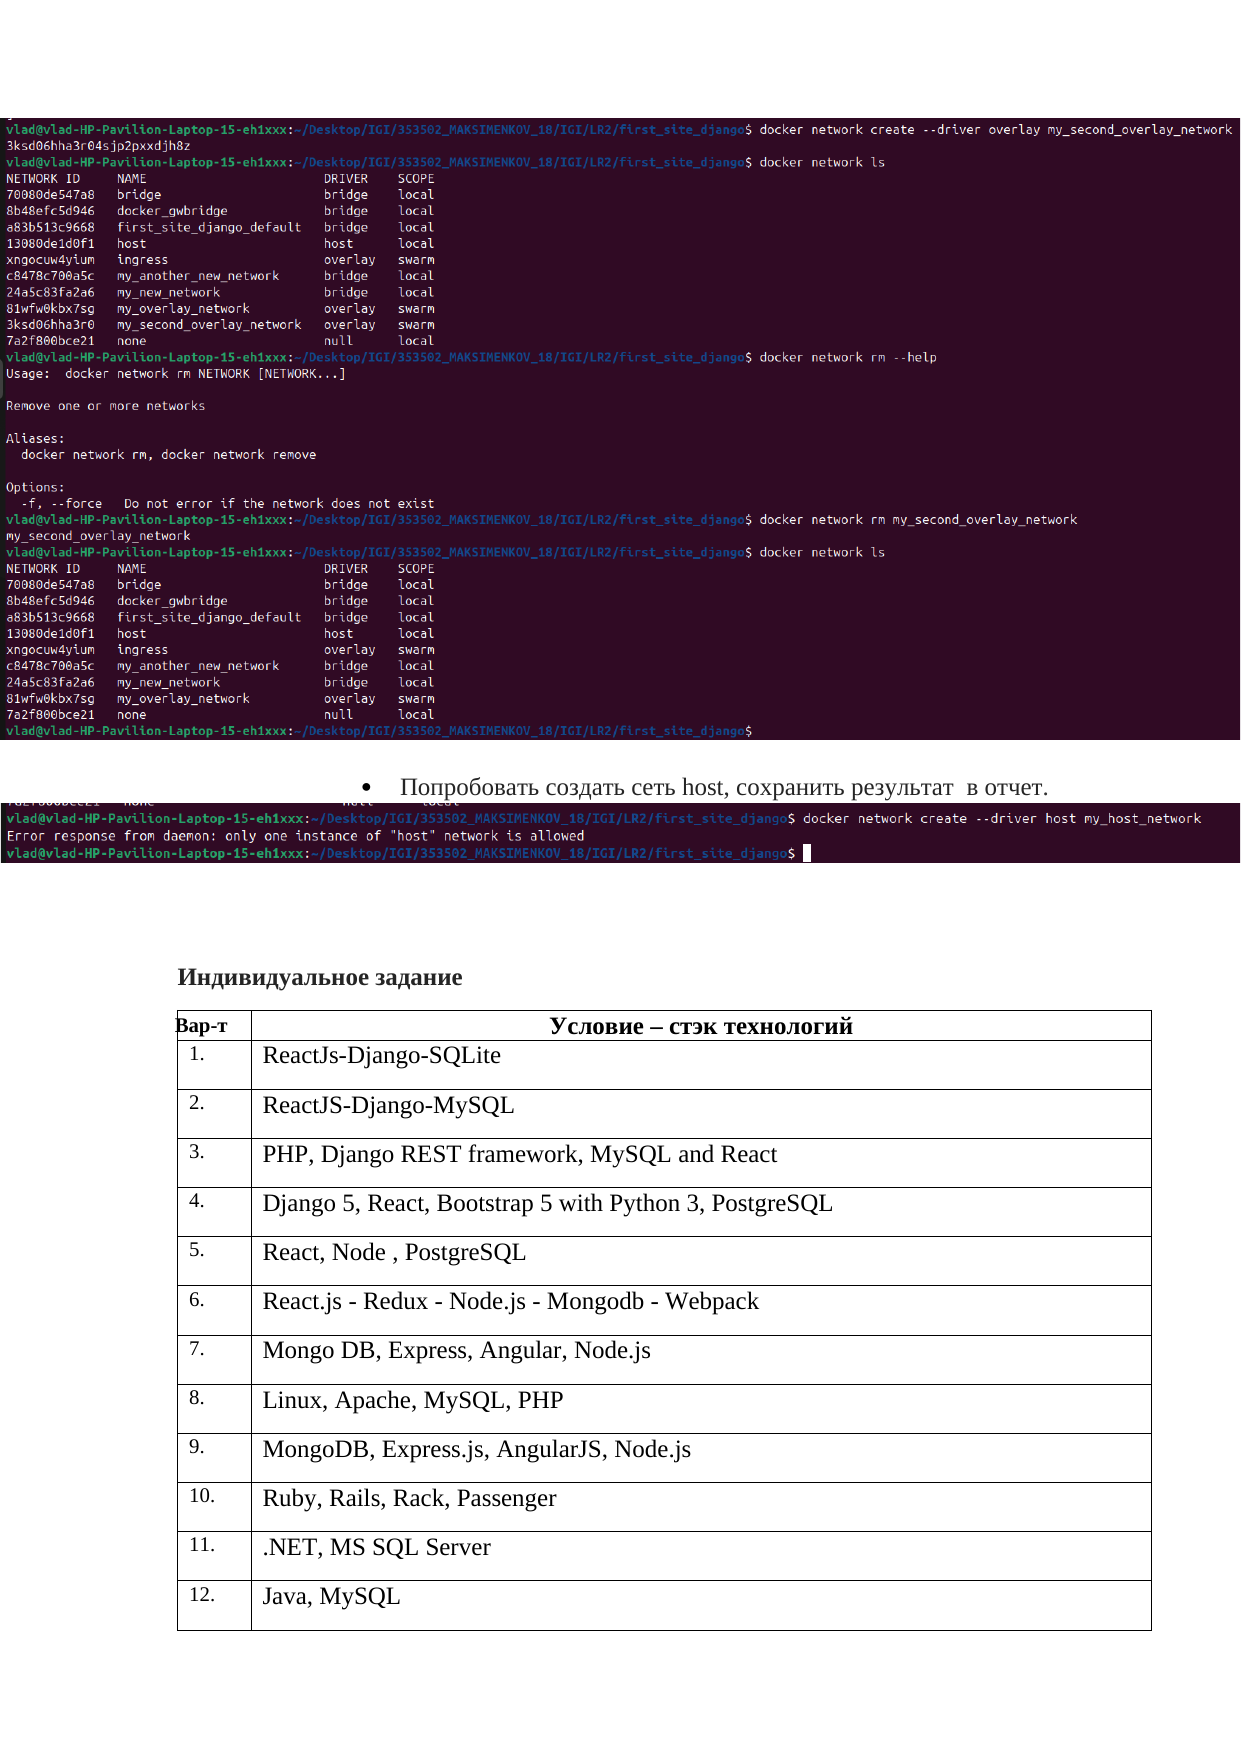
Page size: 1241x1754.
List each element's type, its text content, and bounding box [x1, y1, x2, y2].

table_cell Ruby, Rails, Rack, Passenger [252, 1483, 1151, 1531]
table_cell ReactJs-Django-SQLite [252, 1041, 1151, 1089]
picture [0, 118, 1241, 740]
table_cell [178, 1041, 251, 1089]
table_header Вар-т [178, 1011, 251, 1039]
table_cell [178, 1532, 251, 1580]
table_cell [178, 1385, 251, 1433]
text Индивидуальное задание [177, 962, 1152, 991]
table_cell [178, 1434, 251, 1482]
list Попробовать создать сеть host, сохранить результат в отчет. [362, 772, 1152, 801]
table_cell React.js - Redux - Node.js - Mongodb - Webpack [252, 1286, 1151, 1334]
table_cell [178, 1286, 251, 1334]
table_cell PHP, Django REST framework, MySQL and React [252, 1139, 1151, 1187]
table_cell Mongo DB, Express, Angular, Node.js [252, 1336, 1151, 1384]
table_cell ReactJS-Django-MySQL [252, 1090, 1151, 1138]
table_cell .NET, MS SQL Server [252, 1532, 1151, 1580]
table_cell Java, MySQL [252, 1581, 1151, 1629]
table_cell [178, 1336, 251, 1384]
table_cell [178, 1237, 251, 1285]
table_cell [178, 1139, 251, 1187]
table_cell [178, 1483, 251, 1531]
table_cell Linux, Apache, MySQL, PHP [252, 1385, 1151, 1433]
table_cell React, Node , PostgreSQL [252, 1237, 1151, 1285]
table_cell [178, 1090, 251, 1138]
table_header Условие – стэк технологий [252, 1011, 1151, 1039]
table_cell [178, 1188, 251, 1236]
picture [0, 803, 1240, 863]
table_cell Django 5, React, Bootstrap 5 with Python 3, PostgreSQL [252, 1188, 1151, 1236]
table_cell [178, 1581, 251, 1629]
table_cell MongoDB, Express.js, AngularJS, Node.js [252, 1434, 1151, 1482]
